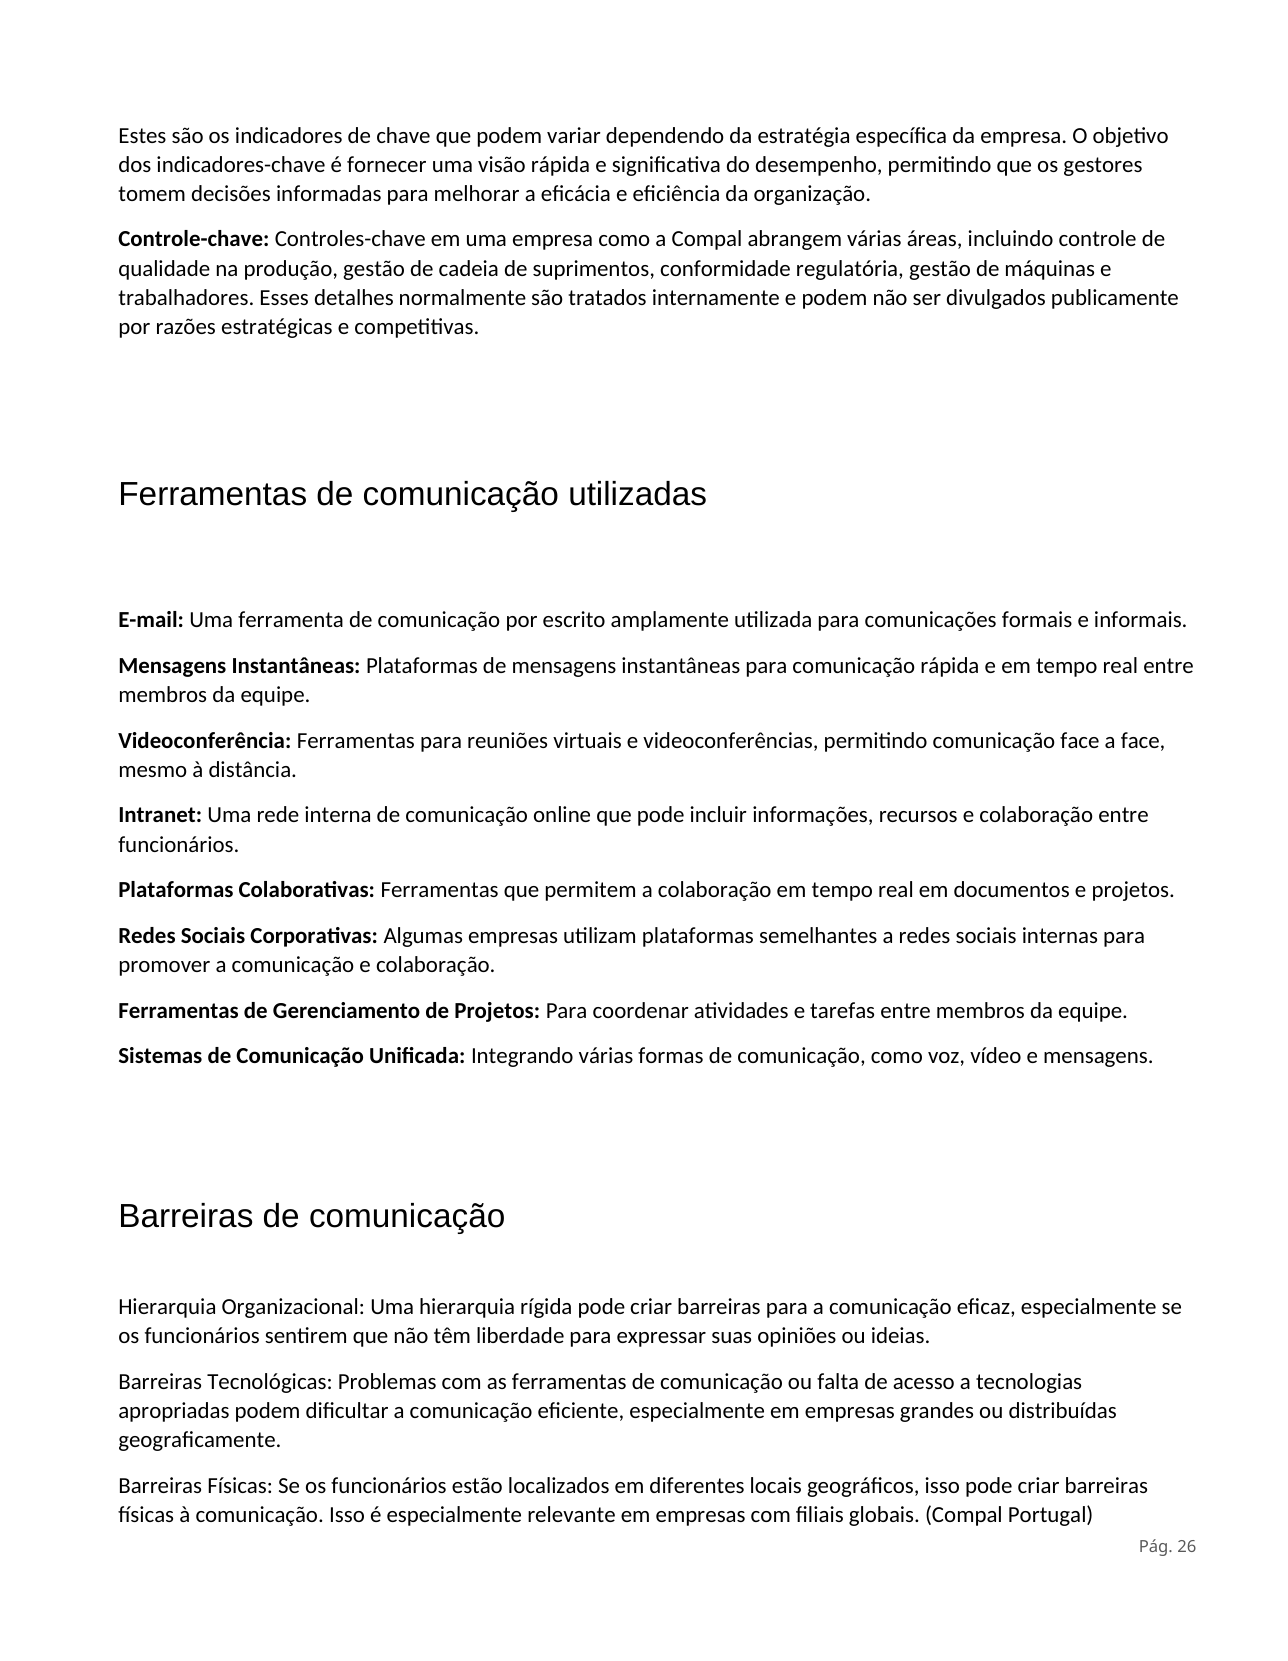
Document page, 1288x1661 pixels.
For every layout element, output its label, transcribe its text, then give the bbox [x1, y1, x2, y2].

text Hierarquia Organizacional: Uma hierarquia rígida pode criar barreiras para a comunicação eficaz, especialmente se os funcionários sentirem que não têm liberdade para expressar suas opiniões ou ideias. [118, 1292, 1196, 1349]
text Intranet: Uma rede interna de comunicação online que pode incluir informações, recursos e colaboração entre funcionários. [118, 801, 1196, 858]
text Redes Sociais Corporativas: Algumas empresas utilizam plataformas semelhantes a redes sociais internas para promover a comunicação e colaboração. [118, 921, 1196, 978]
text E-mail: Uma ferramenta de comunicação por escrito amplamente utilizada para comunicações formais e informais. [118, 605, 1196, 633]
subtitle Barreiras de comunicação [118, 1196, 1196, 1235]
text Estes são os indicadores de chave que podem variar dependendo da estratégia específica da empresa. O objetivo dos indicadores-chave é fornecer uma visão rápida e significativa do desempenho, permitindo que os gestores tomem decisões informadas para melhorar a eficácia e eficiência da organização. [118, 121, 1196, 207]
text Barreiras Tecnológicas: Problemas com as ferramentas de comunicação ou falta de acesso a tecnologias apropriadas podem dificultar a comunicação eficiente, especialmente em empresas grandes ou distribuídas geograficamente. [118, 1367, 1196, 1453]
text Barreiras Físicas: Se os funcionários estão localizados em diferentes locais geográficos, isso pode criar barreiras físicas à comunicação. Isso é especialmente relevante em empresas com filiais globais. (Compal Portugal) [118, 1471, 1196, 1528]
text Ferramentas de Gerenciamento de Projetos: Para coordenar atividades e tarefas entre membros da equipe. [118, 996, 1196, 1024]
text Mensagens Instantâneas: Plataformas de mensagens instantâneas para comunicação rápida e em tempo real entre membros da equipe. [118, 651, 1196, 708]
text Videoconferência: Ferramentas para reuniões virtuais e videoconferências, permitindo comunicação face a face, mesmo à distância. [118, 726, 1196, 783]
text Plataformas Colaborativas: Ferramentas que permitem a colaboração em tempo real em documentos e projetos. [118, 875, 1196, 903]
text Controle-chave: Controles-chave em uma empresa como a Compal abrangem várias áreas, incluindo controle de qualidade na produção, gestão de cadeia de suprimentos, conformidade regulatória, gestão de máquinas e trabalhadores. Esses detalhes normalmente são tratados internamente e podem não ser divulgados publicamente por razões estratégicas e competitivas. [118, 224, 1196, 340]
subtitle Ferramentas de comunicação utilizadas [118, 474, 1196, 512]
text Sistemas de Comunicação Unificada: Integrando várias formas de comunicação, como voz, vídeo e mensagens. [118, 1042, 1196, 1070]
